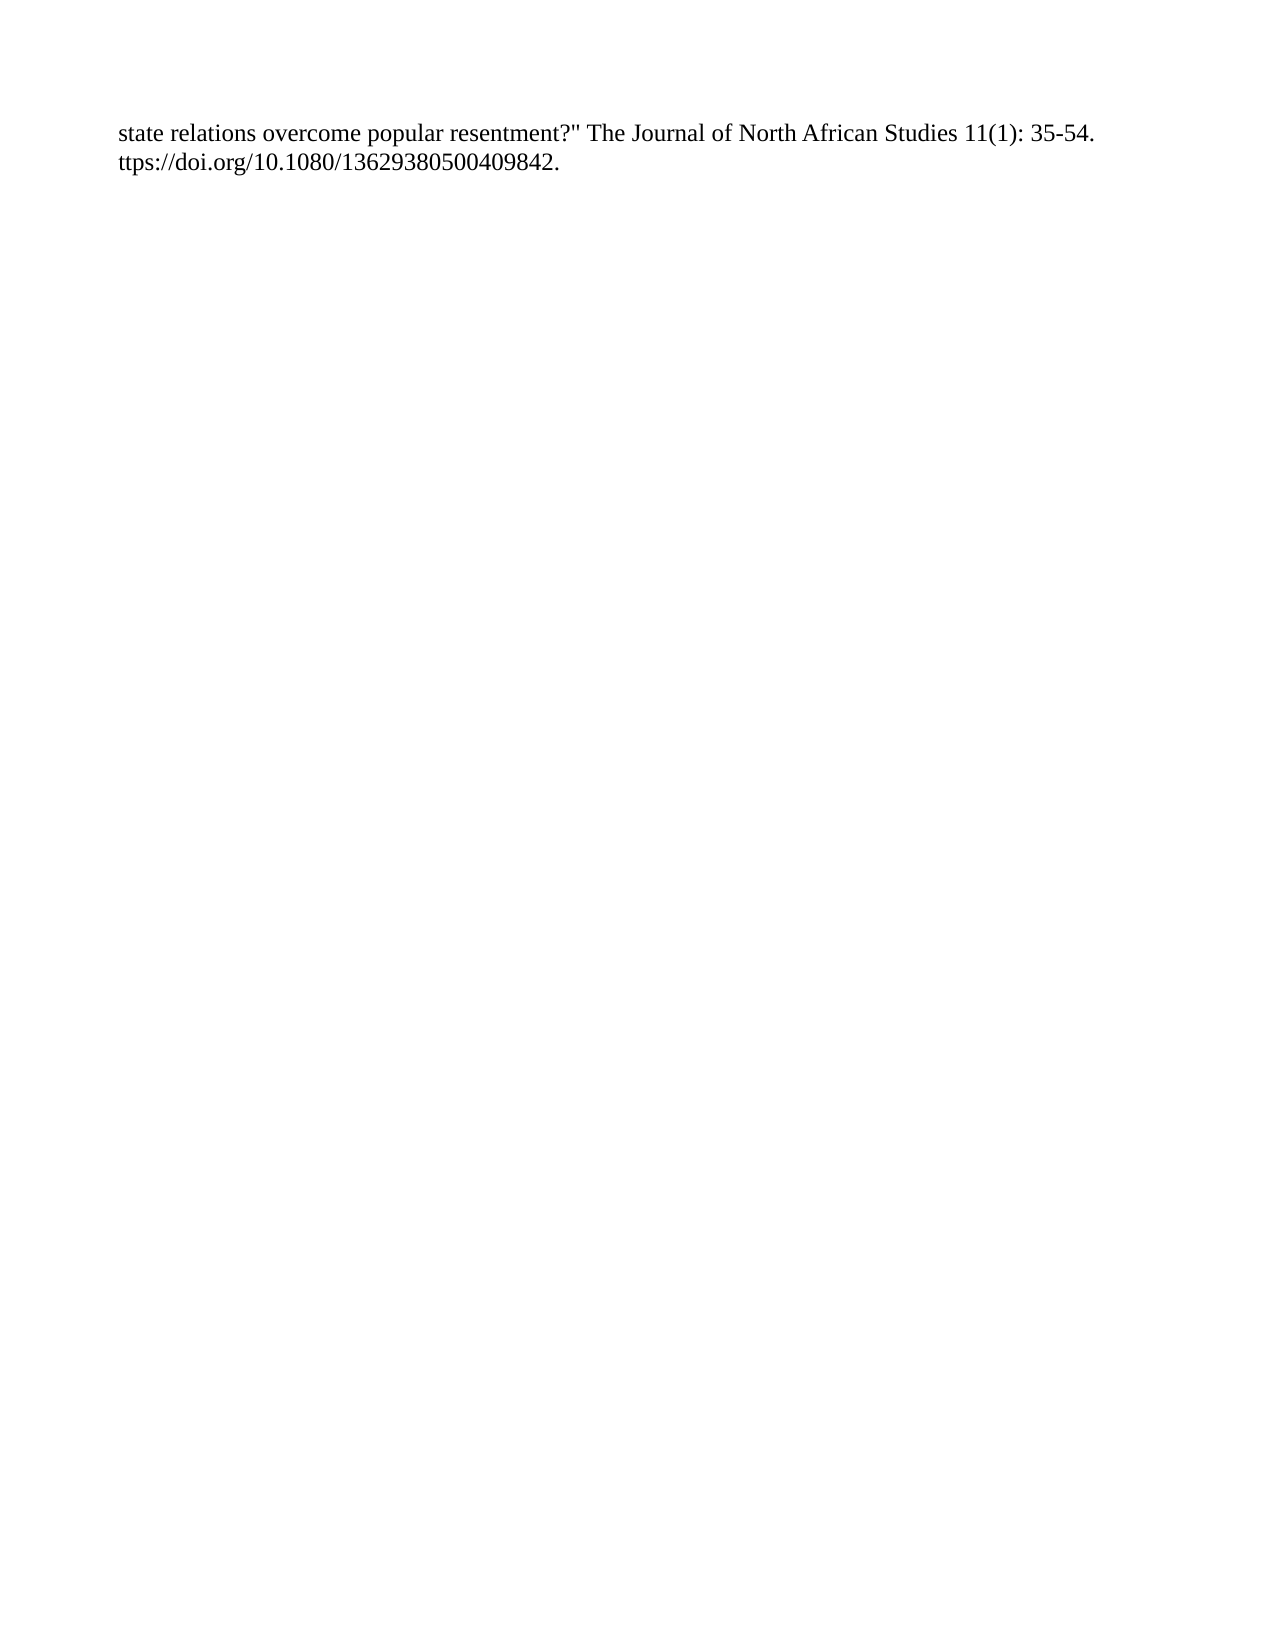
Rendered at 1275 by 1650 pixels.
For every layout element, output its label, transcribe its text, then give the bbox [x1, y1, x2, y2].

text state relations overcome popular resentment?" The Journal of North African Studies 11(1): 35-54. ttps://doi.org/10.1080/13629380500409842. [118, 118, 1157, 176]
